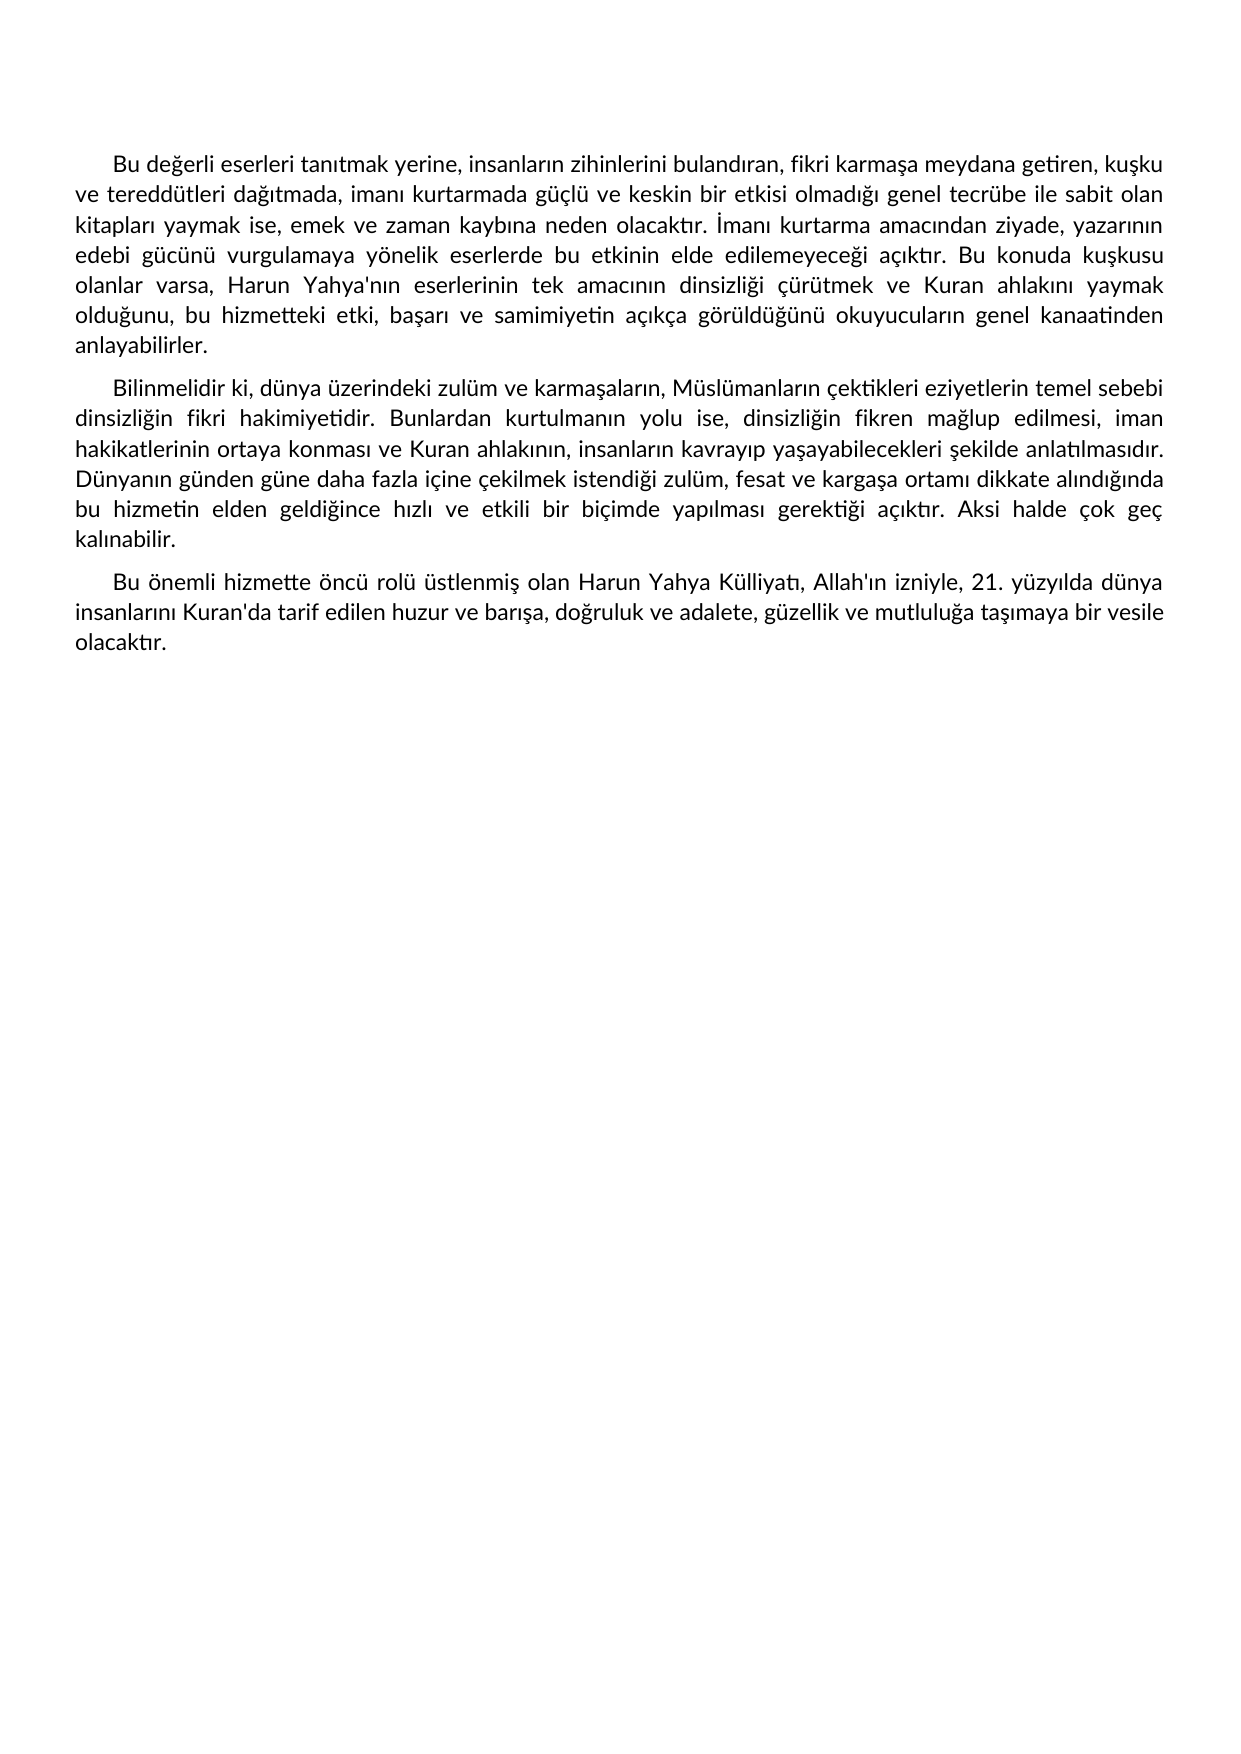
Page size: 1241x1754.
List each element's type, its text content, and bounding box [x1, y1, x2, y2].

text Bilinmelidir ki, dünya üzerindeki zulüm ve karmaşaların, Müslümanların çektikleri eziyetlerin temel sebebi dinsizliğin fikri hakimiyetidir. Bunlardan kurtulmanın yolu ise, dinsizliğin fikren mağlup edilmesi, iman hakikatlerinin ortaya konması ve Kuran ahlakının, insanların kavrayıp yaşayabilecekleri şekilde anlatılmasıdır. Dünyanın günden güne daha fazla içine çekilmek istendiği zulüm, fesat ve kargaşa ortamı dikkate alındığında bu hizmetin elden geldiğince hızlı ve etkili bir biçimde yapılması gerektiği açıktır. Aksi halde çok geç kalınabilir. [75, 374, 1165, 552]
text Bu önemli hizmette öncü rolü üstlenmiş olan Harun Yahya Külliyatı, Allah'ın izniyle, 21. yüzyılda dünya insanlarını Kuran'da tarif edilen huzur ve barışa, doğruluk ve adalete, güzellik ve mutluluğa taşımaya bir vesile olacaktır. [75, 568, 1165, 656]
text Bu değerli eserleri tanıtmak yerine, insanların zihinlerini bulandıran, fikri karmaşa meydana getiren, kuşku ve tereddütleri dağıtmada, imanı kurtarmada güçlü ve keskin bir etkisi olmadığı genel tecrübe ile sabit olan kitapları yaymak ise, emek ve zaman kaybına neden olacaktır. İmanı kurtarma amacından ziyade, yazarının edebi gücünü vurgulamaya yönelik eserlerde bu etkinin elde edilemeyeceği açıktır. Bu konuda kuşkusu olanlar varsa, Harun Yahya'nın eserlerinin tek amacının dinsizliği çürütmek ve Kuran ahlakını yaymak olduğunu, bu hizmetteki etki, başarı ve samimiyetin açıkça görüldüğünü okuyucuların genel kanaatinden anlayabilirler. [75, 150, 1165, 359]
